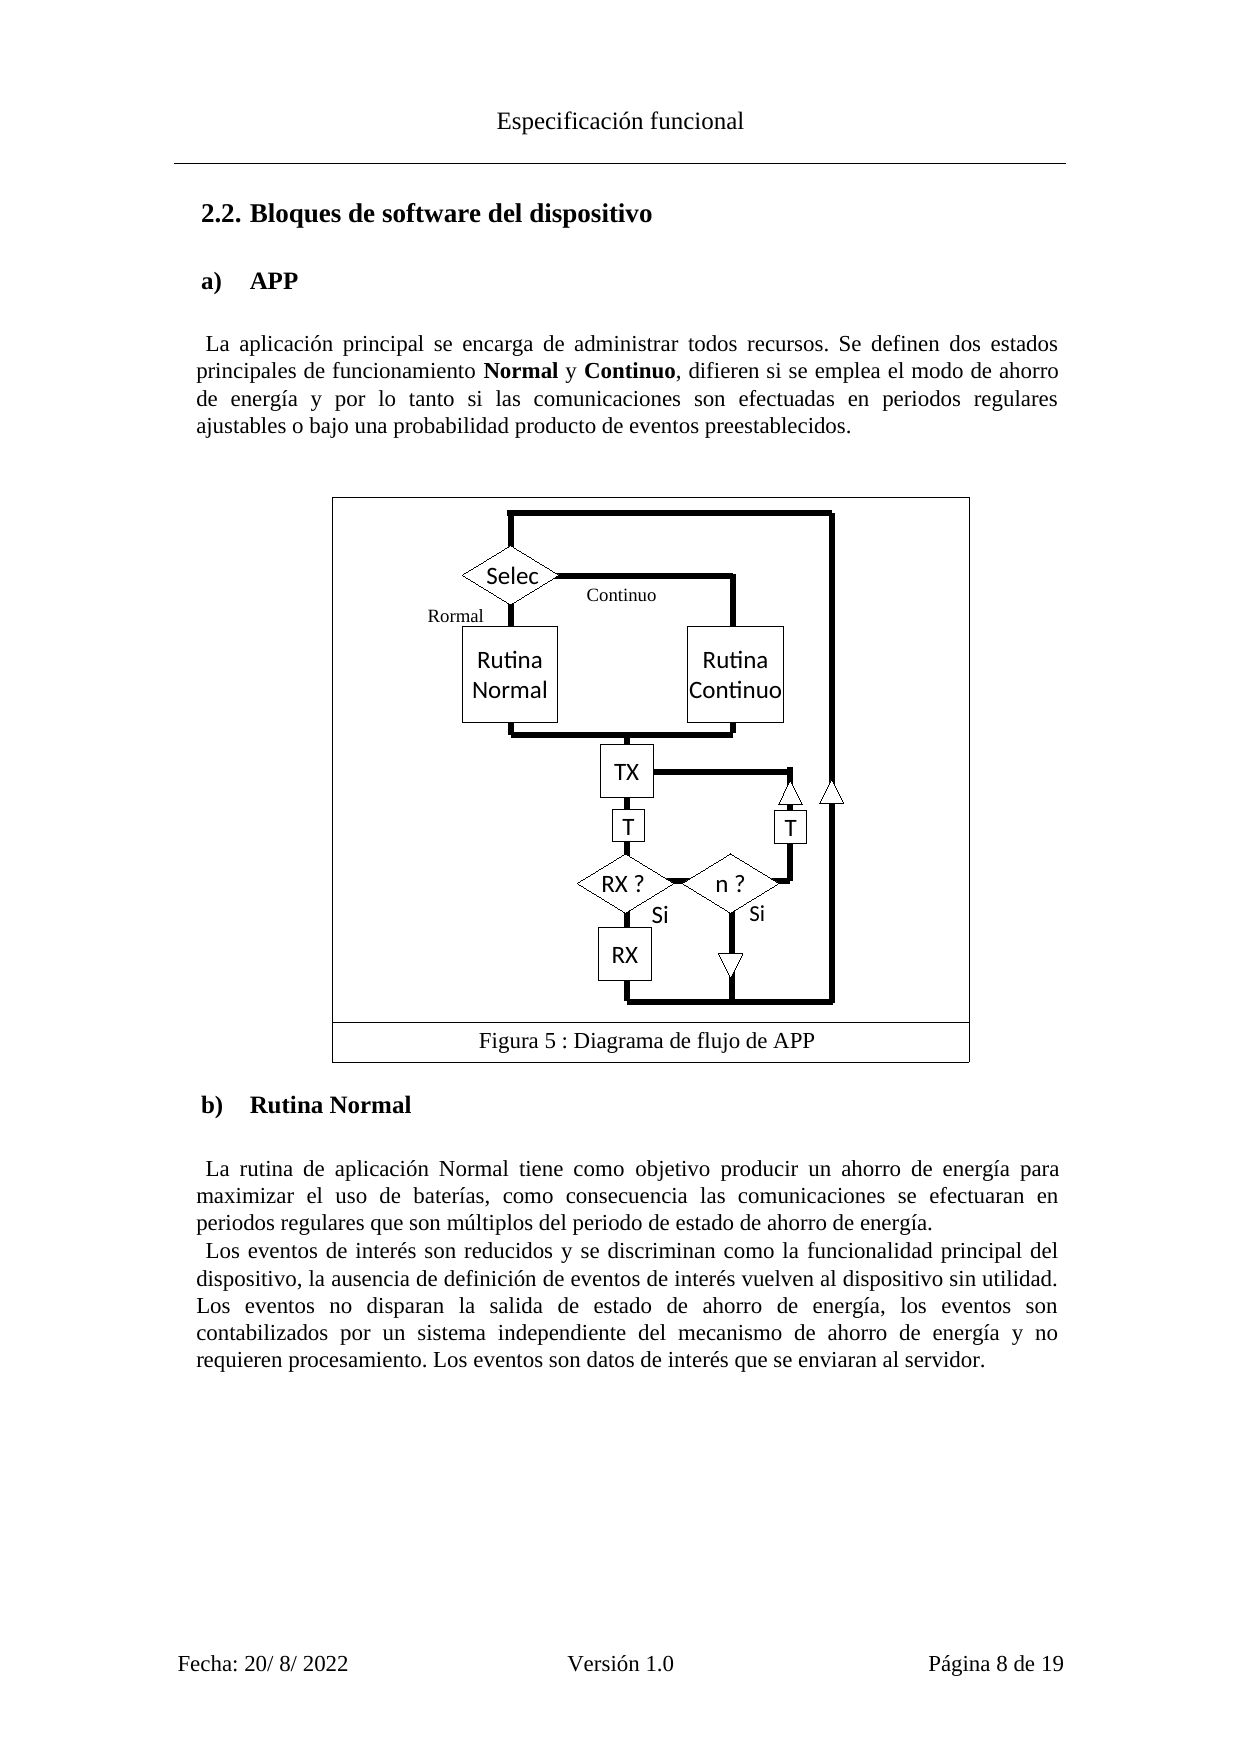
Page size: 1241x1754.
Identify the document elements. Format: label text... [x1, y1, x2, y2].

subtitle Bloques de software del dispositivo [201, 197, 1063, 228]
text La aplicación principal se encarga de administrar todos recursos. Se definen dos estados principales de funcionamiento Normal y Continuo, difieren si se emplea el modo de ahorro de energía y por lo tanto si las comunicaciones son efectuadas en periodos regulares ajustables o bajo una probabilidad producto de eventos preestablecidos. [196, 330, 1060, 438]
list Rutina Normal [201, 1090, 1063, 1119]
list APP [201, 266, 1063, 295]
table_cell Figura 5 : Diagrama de flujo de APP [333, 1023, 969, 1062]
text Los eventos de interés son reducidos y se discriminan como la funcionalidad principal del dispositivo, la ausencia de definición de eventos de interés vuelven al dispositivo sin utilidad. Los eventos no disparan la salida de estado de ahorro de energía, los eventos son contabilizados por un sistema independiente del mecanismo de ahorro de energía y no requieren procesamiento. Los eventos son datos de interés que se enviaran al servidor. [196, 1237, 1060, 1372]
text La rutina de aplicación Normal tiene como objetivo producir un ahorro de energía para maximizar el uso de baterías, como consecuencia las comunicaciones se efectuaran en periodos regulares que son múltiplos del periodo de estado de ahorro de energía. [196, 1155, 1060, 1235]
table_header [333, 498, 969, 1022]
